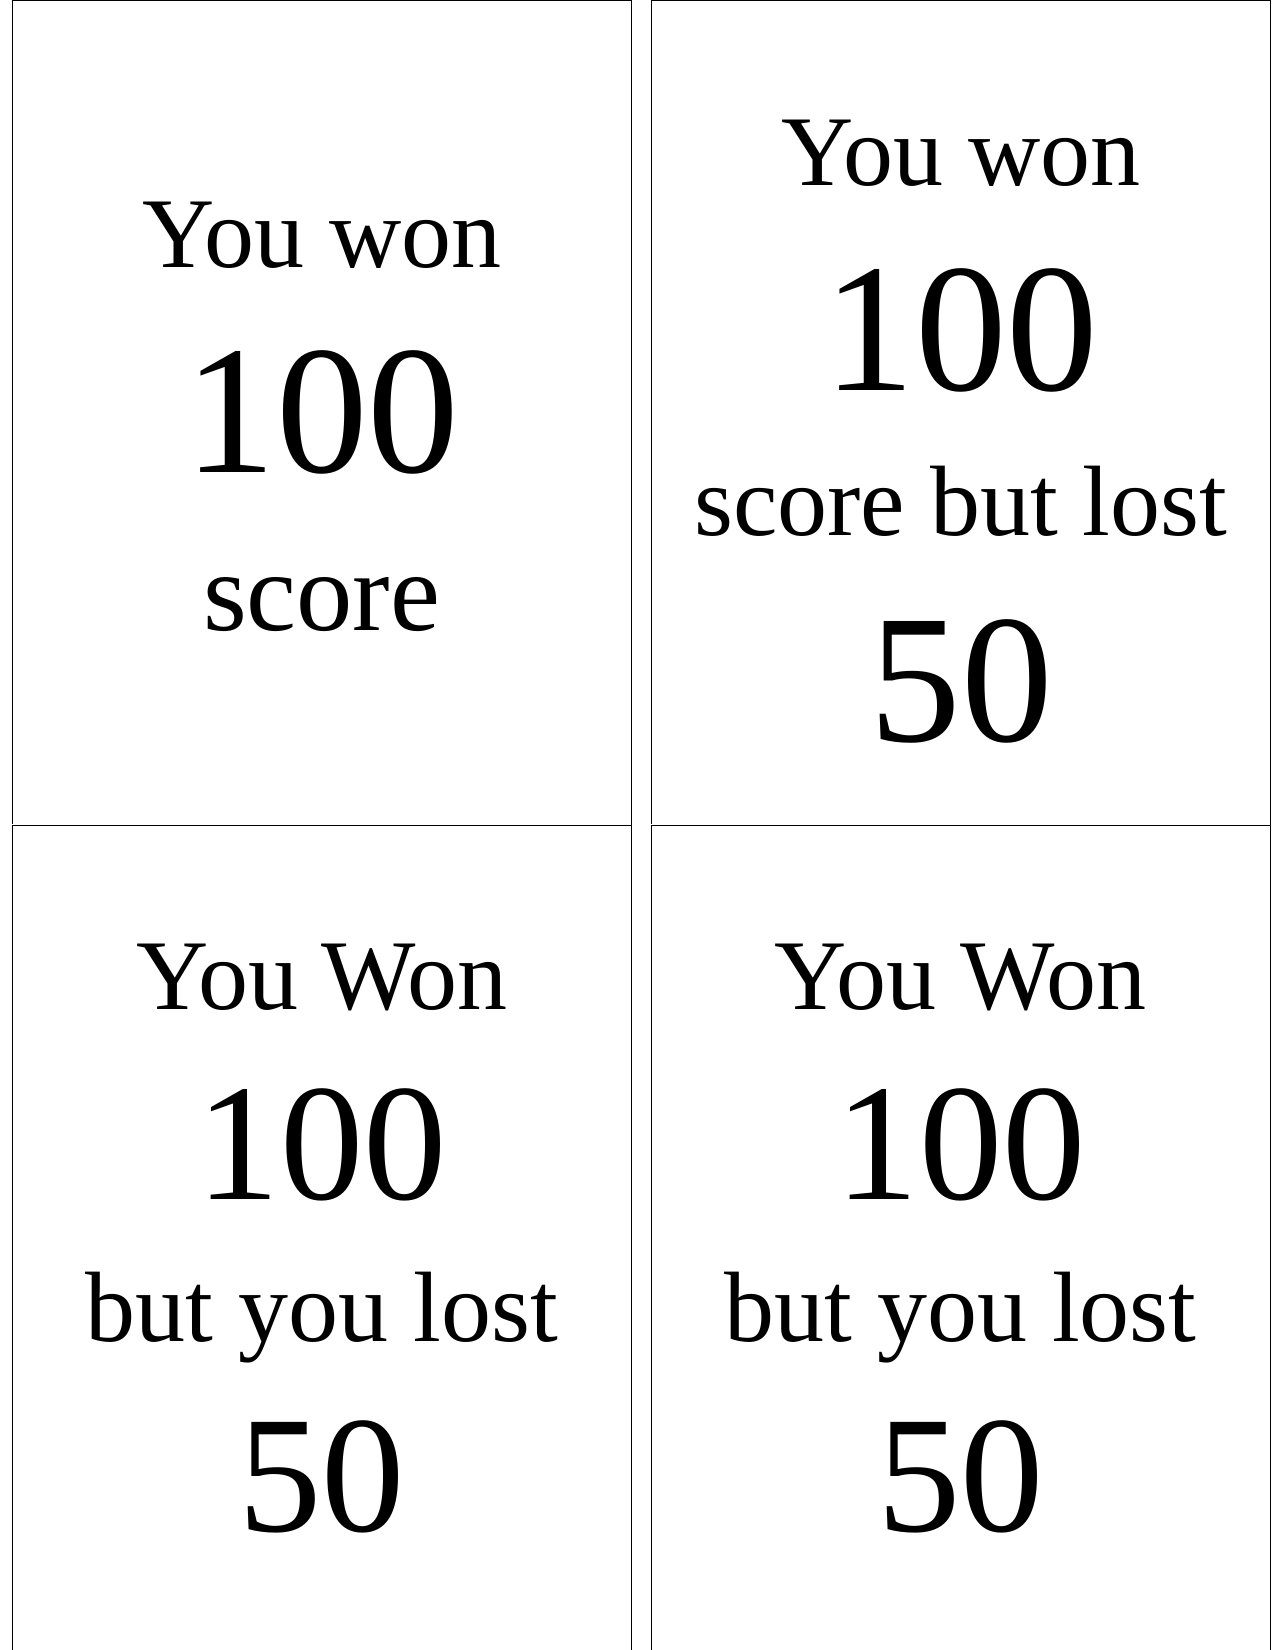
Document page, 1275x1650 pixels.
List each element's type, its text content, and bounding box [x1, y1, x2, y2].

text 100 [21, 302, 622, 512]
text You won [660, 92, 1261, 207]
text 50 [21, 1375, 622, 1567]
text but you lost [660, 1248, 1261, 1363]
text but you lost [21, 1248, 622, 1363]
text 50 [660, 570, 1261, 781]
text score [21, 525, 622, 654]
text You Won [660, 916, 1261, 1031]
text 100 [21, 1044, 622, 1235]
text You won [21, 174, 622, 289]
text You Won [21, 916, 622, 1031]
text 100 [660, 219, 1261, 430]
text 100 [660, 1044, 1261, 1235]
text score but lost [660, 442, 1261, 557]
text 50 [660, 1375, 1261, 1567]
